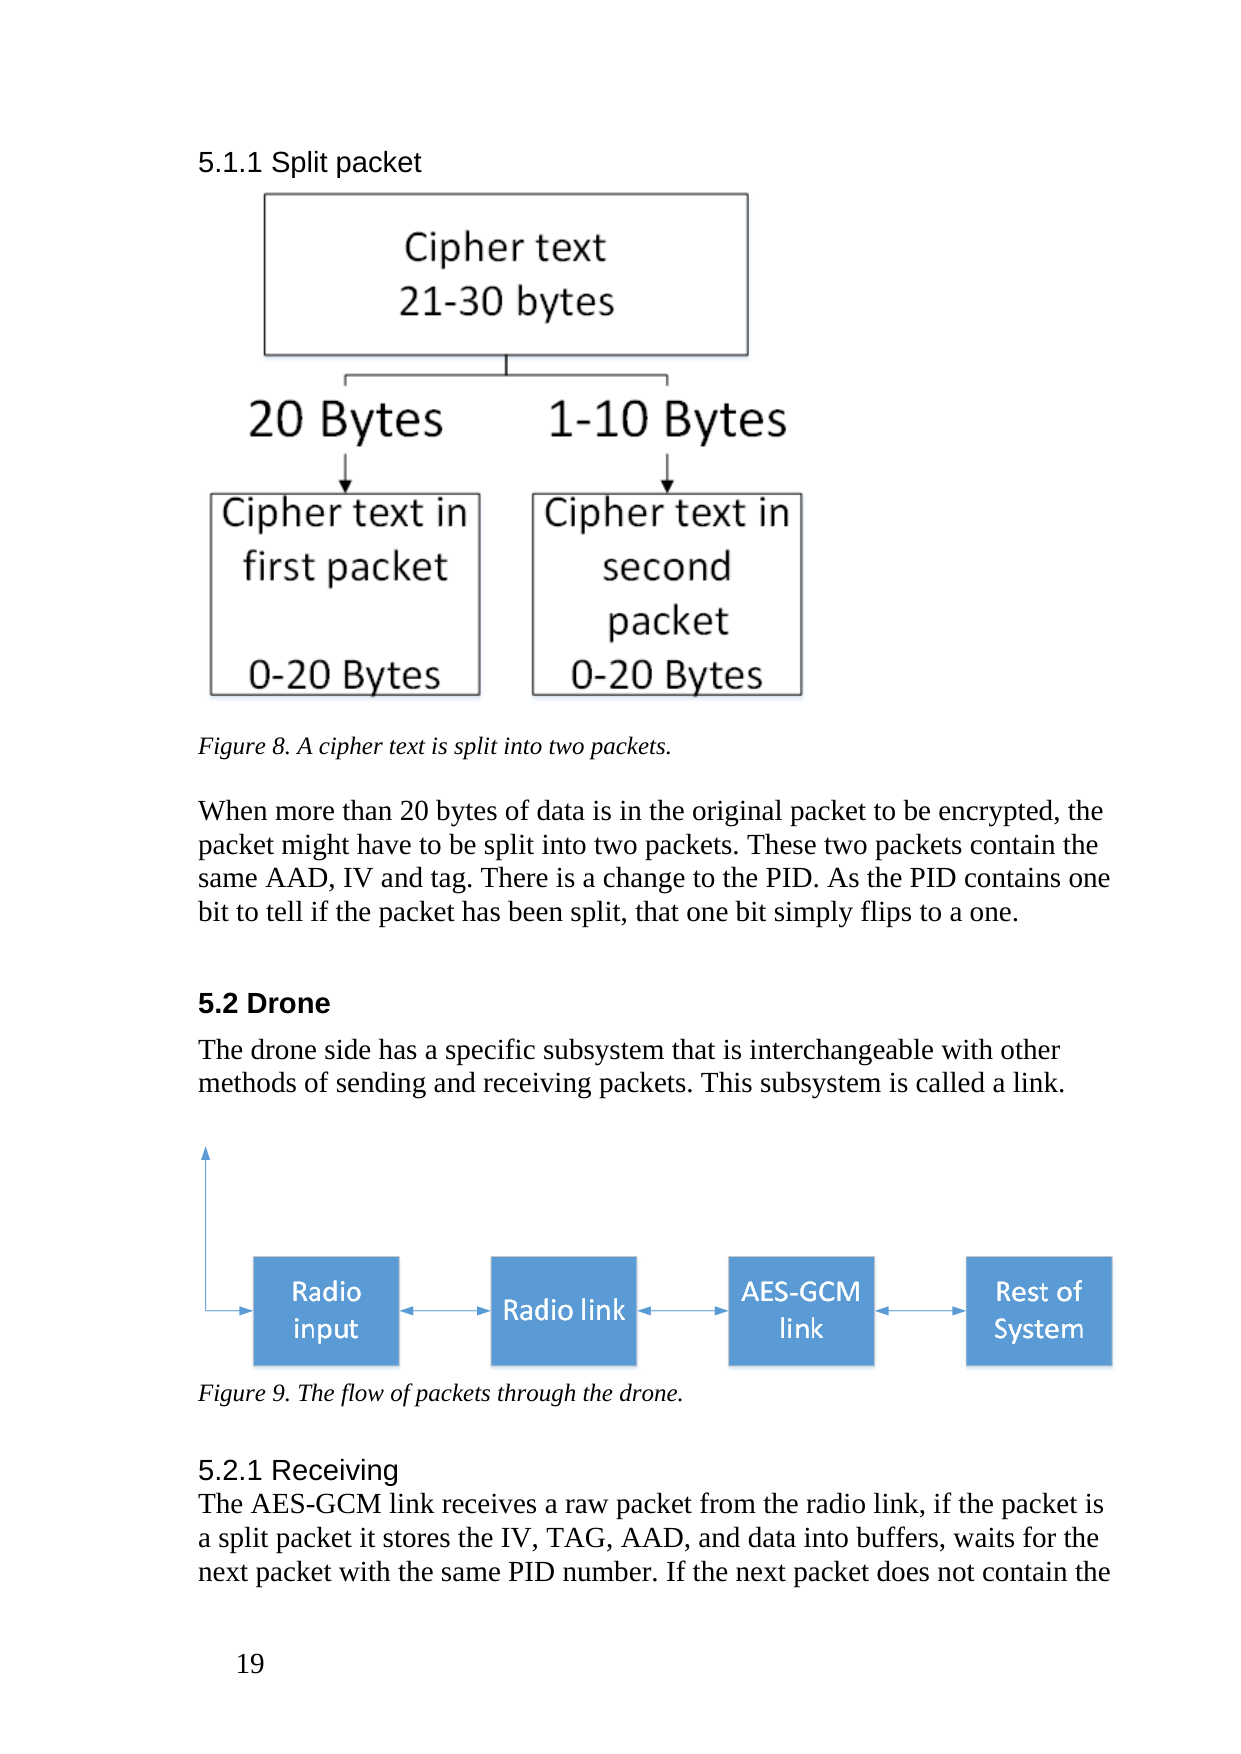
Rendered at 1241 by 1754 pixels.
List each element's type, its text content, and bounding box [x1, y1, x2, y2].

subtitle Drone [198, 986, 1119, 1019]
picture [197, 190, 826, 726]
subtitle Receiving [198, 1453, 1119, 1487]
text Figure 8. A cipher text is split into two packets. [198, 726, 825, 760]
text The AES-GCM link receives a raw packet from the radio link, if the packet is a split packet it stores the IV, TAG, AAD, and data into buffers, waits for the next packet with the same PID number. If the next packet does not contain the [198, 1487, 1119, 1587]
subtitle Split packet [198, 145, 1119, 178]
text When more than 20 bytes of data is in the original packet to be encrypted, the packet might have to be split into two packets. These two packets contain the same AAD, IV and tag. There is a change to the PID. As the PID contains one bit to tell if the packet has been split, that one bit simply flips to a one. [198, 793, 1119, 927]
picture [197, 1145, 1120, 1373]
text Figure 9. The flow of packets through the drone. [198, 1373, 1119, 1407]
text The drone side has a specific subsystem that is interchangeable with other methods of sending and receiving packets. This subsystem is called a link. [198, 1032, 1119, 1099]
